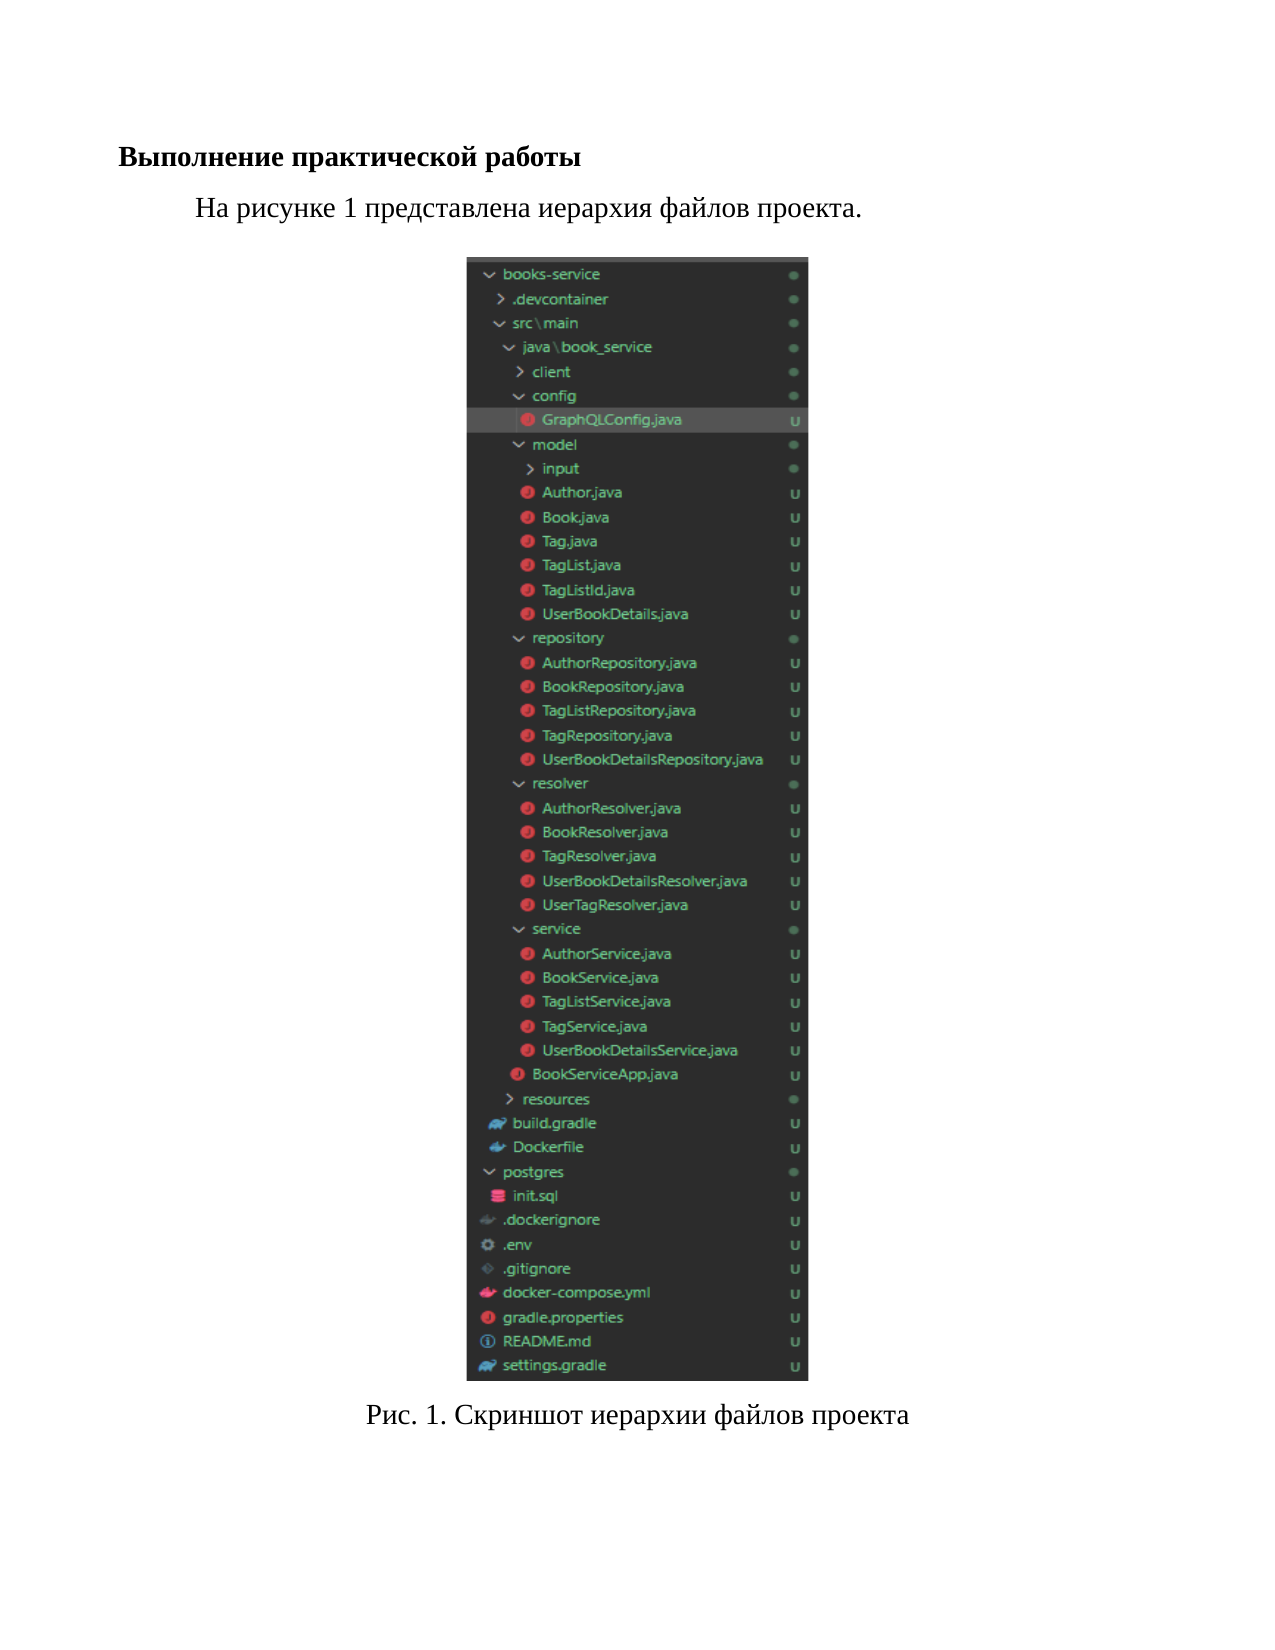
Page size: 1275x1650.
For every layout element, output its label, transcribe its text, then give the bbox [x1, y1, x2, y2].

text На рисунке 1 представлена иерархия файлов проекта. [118, 190, 1157, 223]
subtitle Выполнение практической работы [118, 139, 1157, 172]
picture [466, 257, 809, 1381]
text Рис. 1. Скриншот иерархии файлов проекта [302, 257, 972, 1431]
